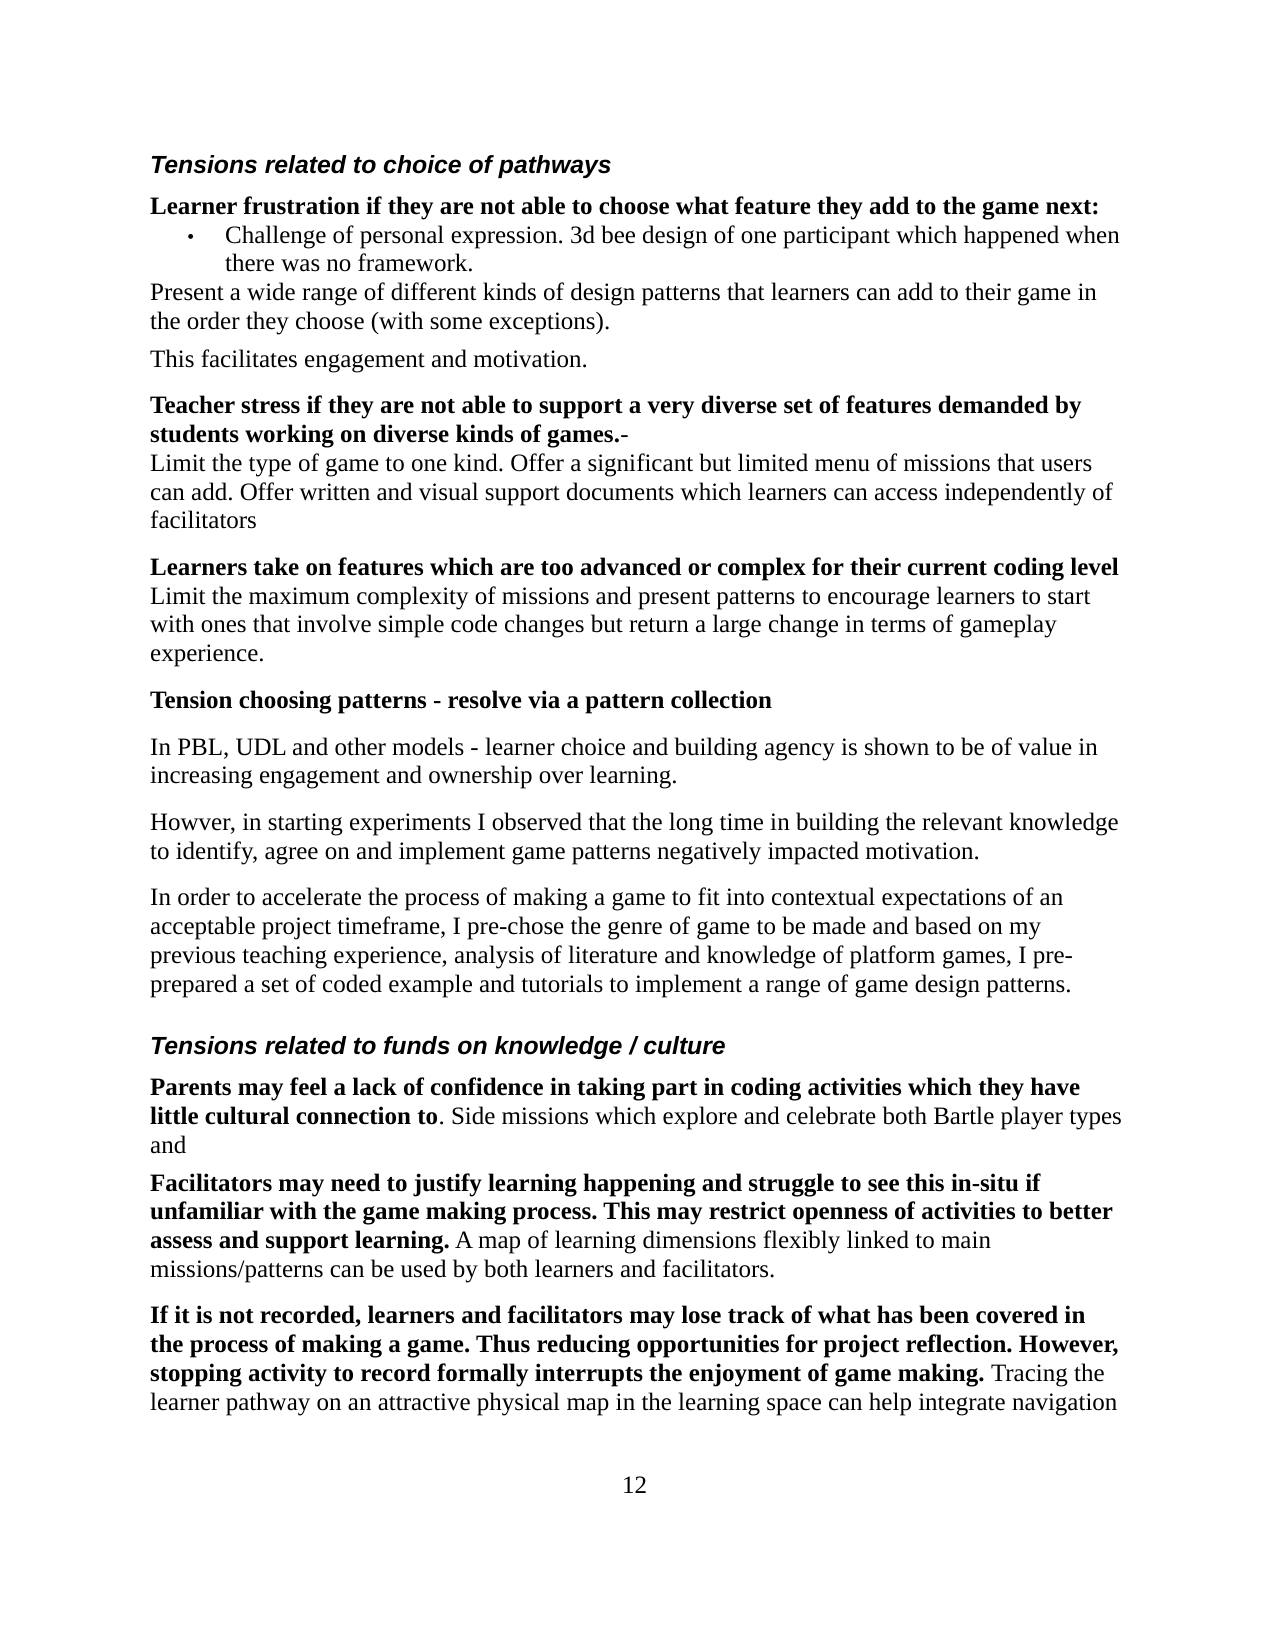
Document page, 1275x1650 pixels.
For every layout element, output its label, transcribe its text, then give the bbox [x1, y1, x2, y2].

text Parents may feel a lack of confidence in taking part in coding activities which they have little cultural connection to. Side missions which explore and celebrate both Bartle player types and [150, 1072, 1125, 1159]
text Facilitators may need to justify learning happening and struggle to see this in-situ if unfamiliar with the game making process. This may restrict openness of activities to better assess and support learning. A map of learning dimensions flexibly linked to main missions/patterns can be used by both learners and facilitators. [150, 1168, 1125, 1283]
text Howver, in starting experiments I observed that the long time in building the relevant knowledge to identify, agree on and implement game patterns negatively impacted motivation. [150, 807, 1125, 864]
text Learner frustration if they are not able to choose what feature they add to the game next: [150, 191, 1125, 220]
text This facilitates engagement and motivation. [150, 344, 1125, 372]
text In order to accelerate the process of making a game to fit into contextual expectations of an acceptable project timeframe, I pre-chose the genre of game to be made and based on my previous teaching experience, analysis of literature and knowledge of platform games, I pre-prepared a set of coded example and tutorials to implement a range of game design patterns. [150, 882, 1125, 997]
text In PBL, UDL and other models - learner choice and building agency is shown to be of value in increasing engagement and ownership over learning. [150, 732, 1125, 789]
text Teacher stress if they are not able to support a very diverse set of features demanded by students working on diverse kinds of games.- Limit the type of game to one kind. Offer a significant but limited menu of missions that users can add. Offer written and visual support documents which learners can access independently of facilitators [150, 390, 1125, 534]
text If it is not recorded, learners and facilitators may lose track of what has been covered in the process of making a game. Thus reducing opportunities for project reflection. However, stopping activity to record formally interrupts the enjoyment of game making. Tracing the learner pathway on an attractive physical map in the learning space can help integrate navigation [150, 1301, 1125, 1416]
text Present a wide range of different kinds of design patterns that learners can add to their game in the order they choose (with some exceptions). [150, 277, 1125, 335]
list Challenge of personal expression. 3d bee design of one participant which happened when there was no framework. [187, 220, 1125, 277]
subtitle Tensions related to funds on knowledge / culture [150, 1031, 1125, 1060]
text Learners take on features which are too advanced or complex for their current coding level Limit the maximum complexity of missions and present patterns to encourage learners to start with ones that involve simple code changes but return a large change in terms of gameplay experience. [150, 552, 1125, 667]
subtitle Tensions related to choice of pathways [150, 150, 1125, 178]
text Tension choosing patterns - resolve via a pattern collection [150, 685, 1125, 714]
